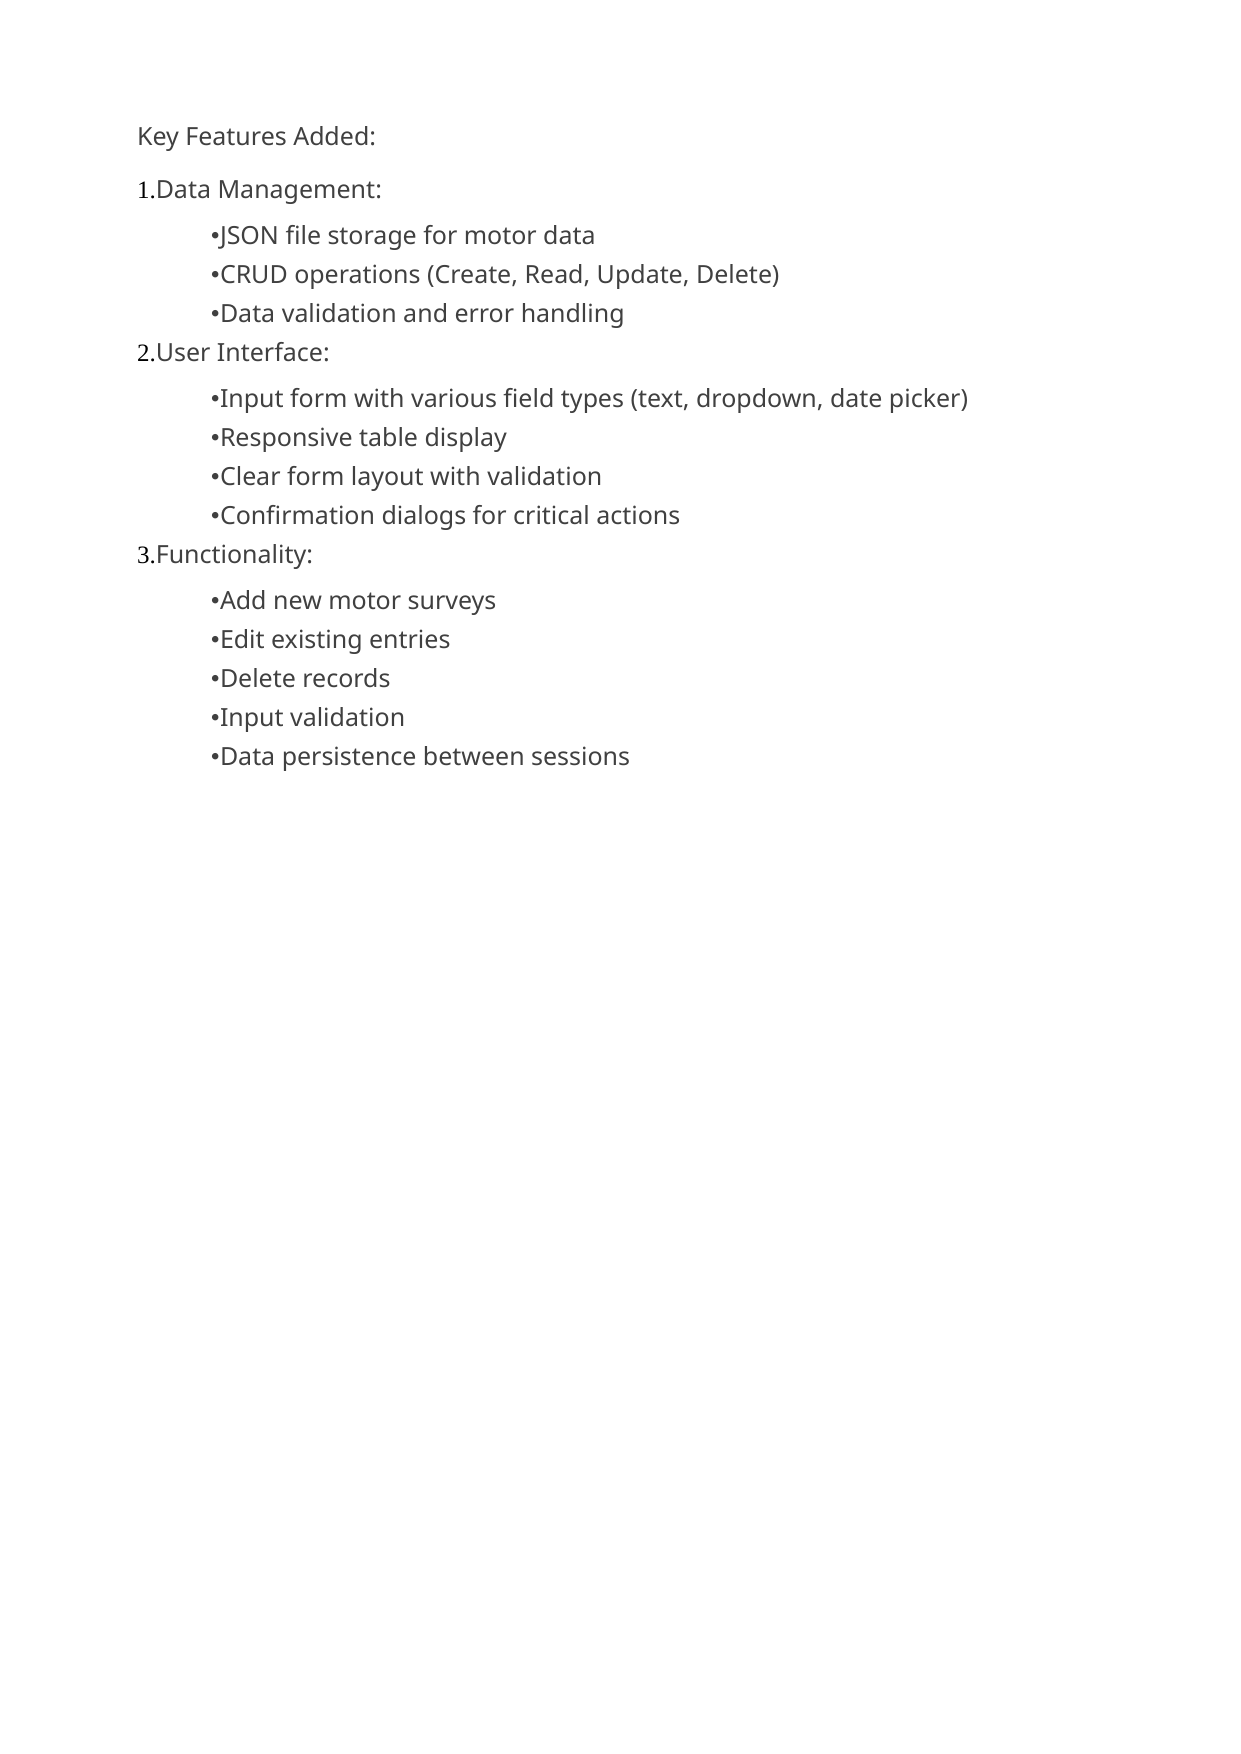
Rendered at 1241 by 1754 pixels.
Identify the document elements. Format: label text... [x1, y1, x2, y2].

list Clear form layout with validation [118, 458, 1122, 493]
list Input form with various field types (text, dropdown, date picker) [118, 380, 1122, 414]
list Data persistence between sessions [118, 739, 1122, 773]
list Data validation and error handling [118, 296, 1122, 330]
list User Interface: [118, 335, 1122, 369]
list Functionality: [118, 537, 1122, 571]
list Confirmation dialogs for critical actions [118, 498, 1122, 532]
list Responsive table display [118, 419, 1122, 453]
list CRUD operations (Create, Read, Update, Delete) [118, 256, 1122, 291]
list Delete records [118, 661, 1122, 695]
list Data Management: [118, 172, 1122, 206]
list Input validation [118, 700, 1122, 734]
list Add new motor surveys [118, 582, 1122, 616]
list JSON file storage for motor data [118, 217, 1122, 251]
text Key Features Added: [137, 118, 1122, 152]
list Edit existing entries [118, 621, 1122, 656]
